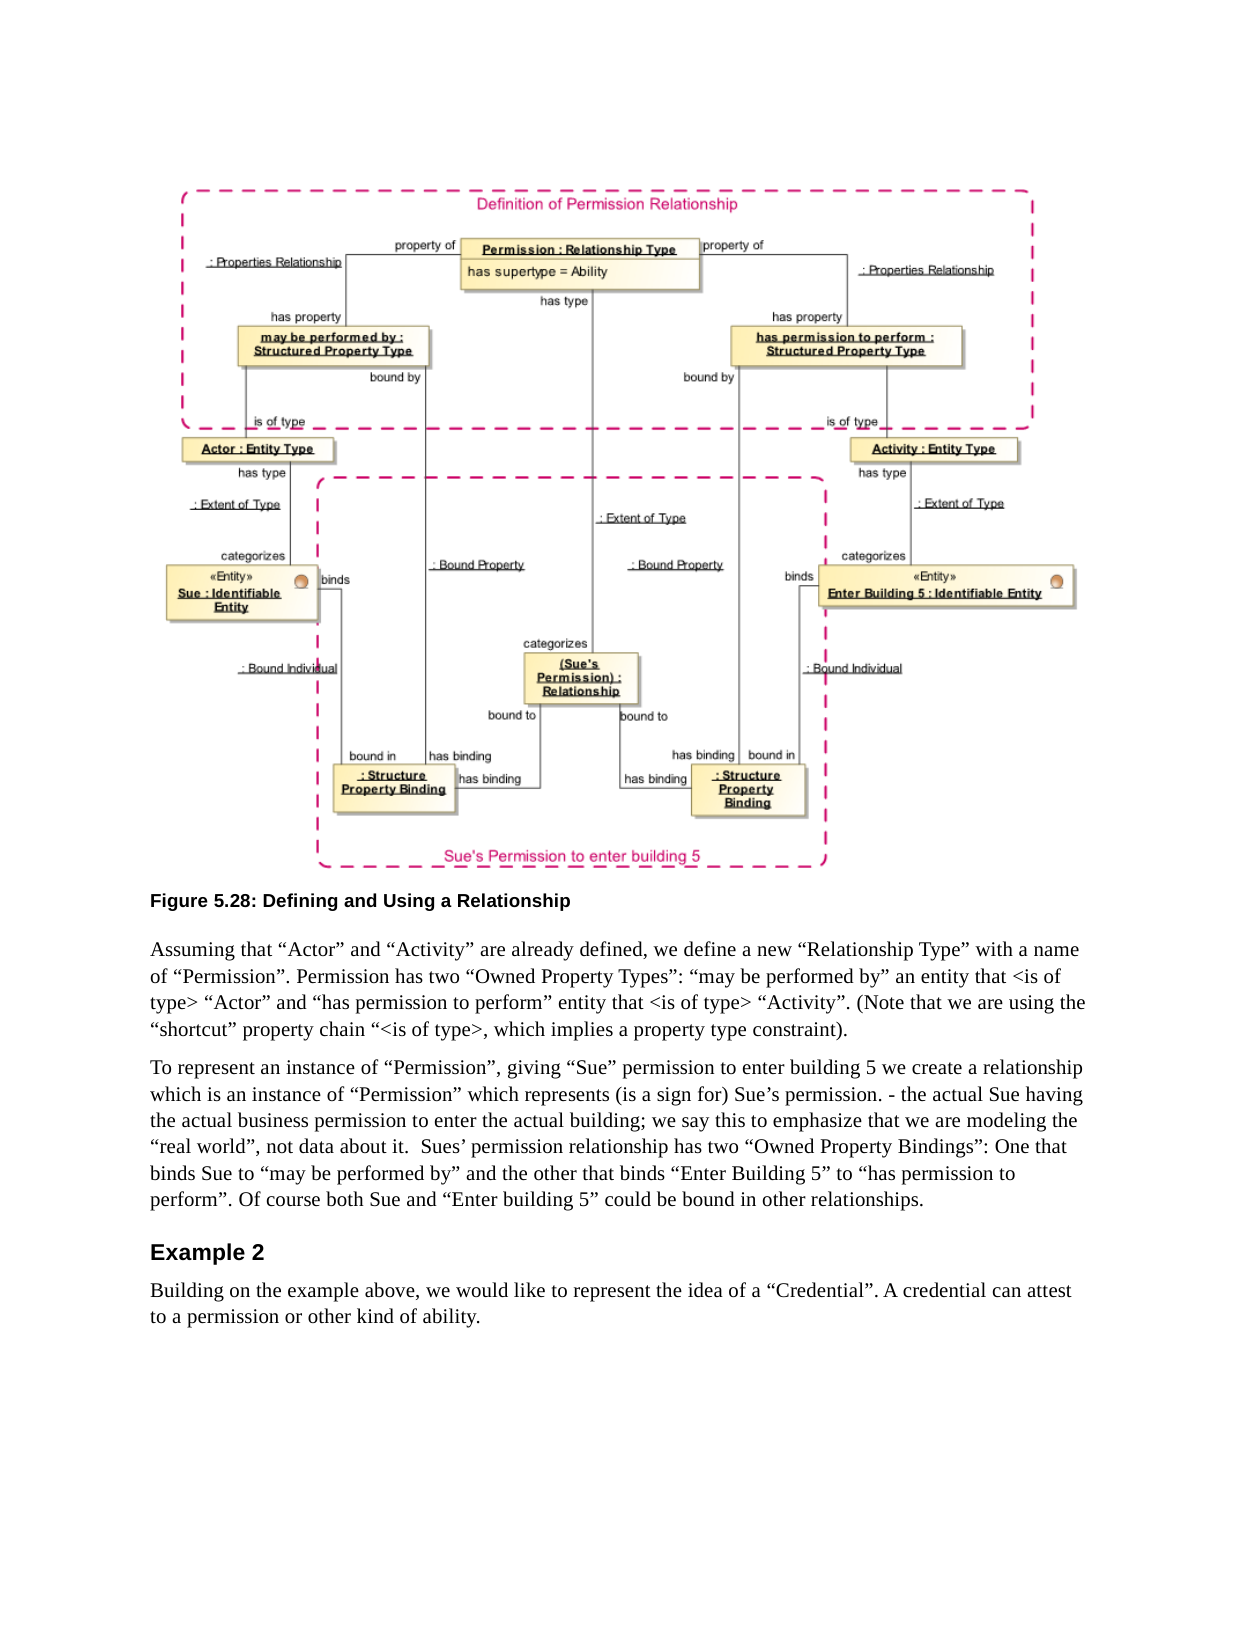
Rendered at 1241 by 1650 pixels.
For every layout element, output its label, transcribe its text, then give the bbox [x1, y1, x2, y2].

text Assuming that “Actor” and “Activity” are already defined, we define a new “Relationship Type” with a name of “Permission”. Permission has two “Owned Property Types”: “may be performed by” an entity that <is of type> “Actor” and “has permission to perform” entity that <is of type> “Activity”. (Note that we are using the “shortcut” property chain “<is of type>, which implies a property type constraint). [150, 911, 1090, 1041]
text Building on the example above, we would like to represent the idea of a “Credential”. A credential can attest to a permission or other kind of ability. [150, 1277, 1090, 1328]
text Figure 5.28: Defining and Using a Relationship [150, 884, 1090, 911]
text Example 2 [150, 1239, 1090, 1266]
picture [150, 173, 1090, 884]
text [150, 150, 1090, 173]
text To represent an instance of “Permission”, giving “Sue” permission to enter building 5 we create a relationship which is an instance of “Permission” which represents (is a sign for) Sue’s permission. - the actual Sue having the actual business permission to enter the actual building; we say this to emphasize that we are modeling the “real world”, not data about it. Sues’ permission relationship has two “Owned Property Bindings”: One that binds Sue to “may be performed by” and the other that binds “Enter Building 5” to “has permission to perform”. Of course both Sue and “Enter building 5” could be bound in other relationships. [150, 1055, 1090, 1211]
